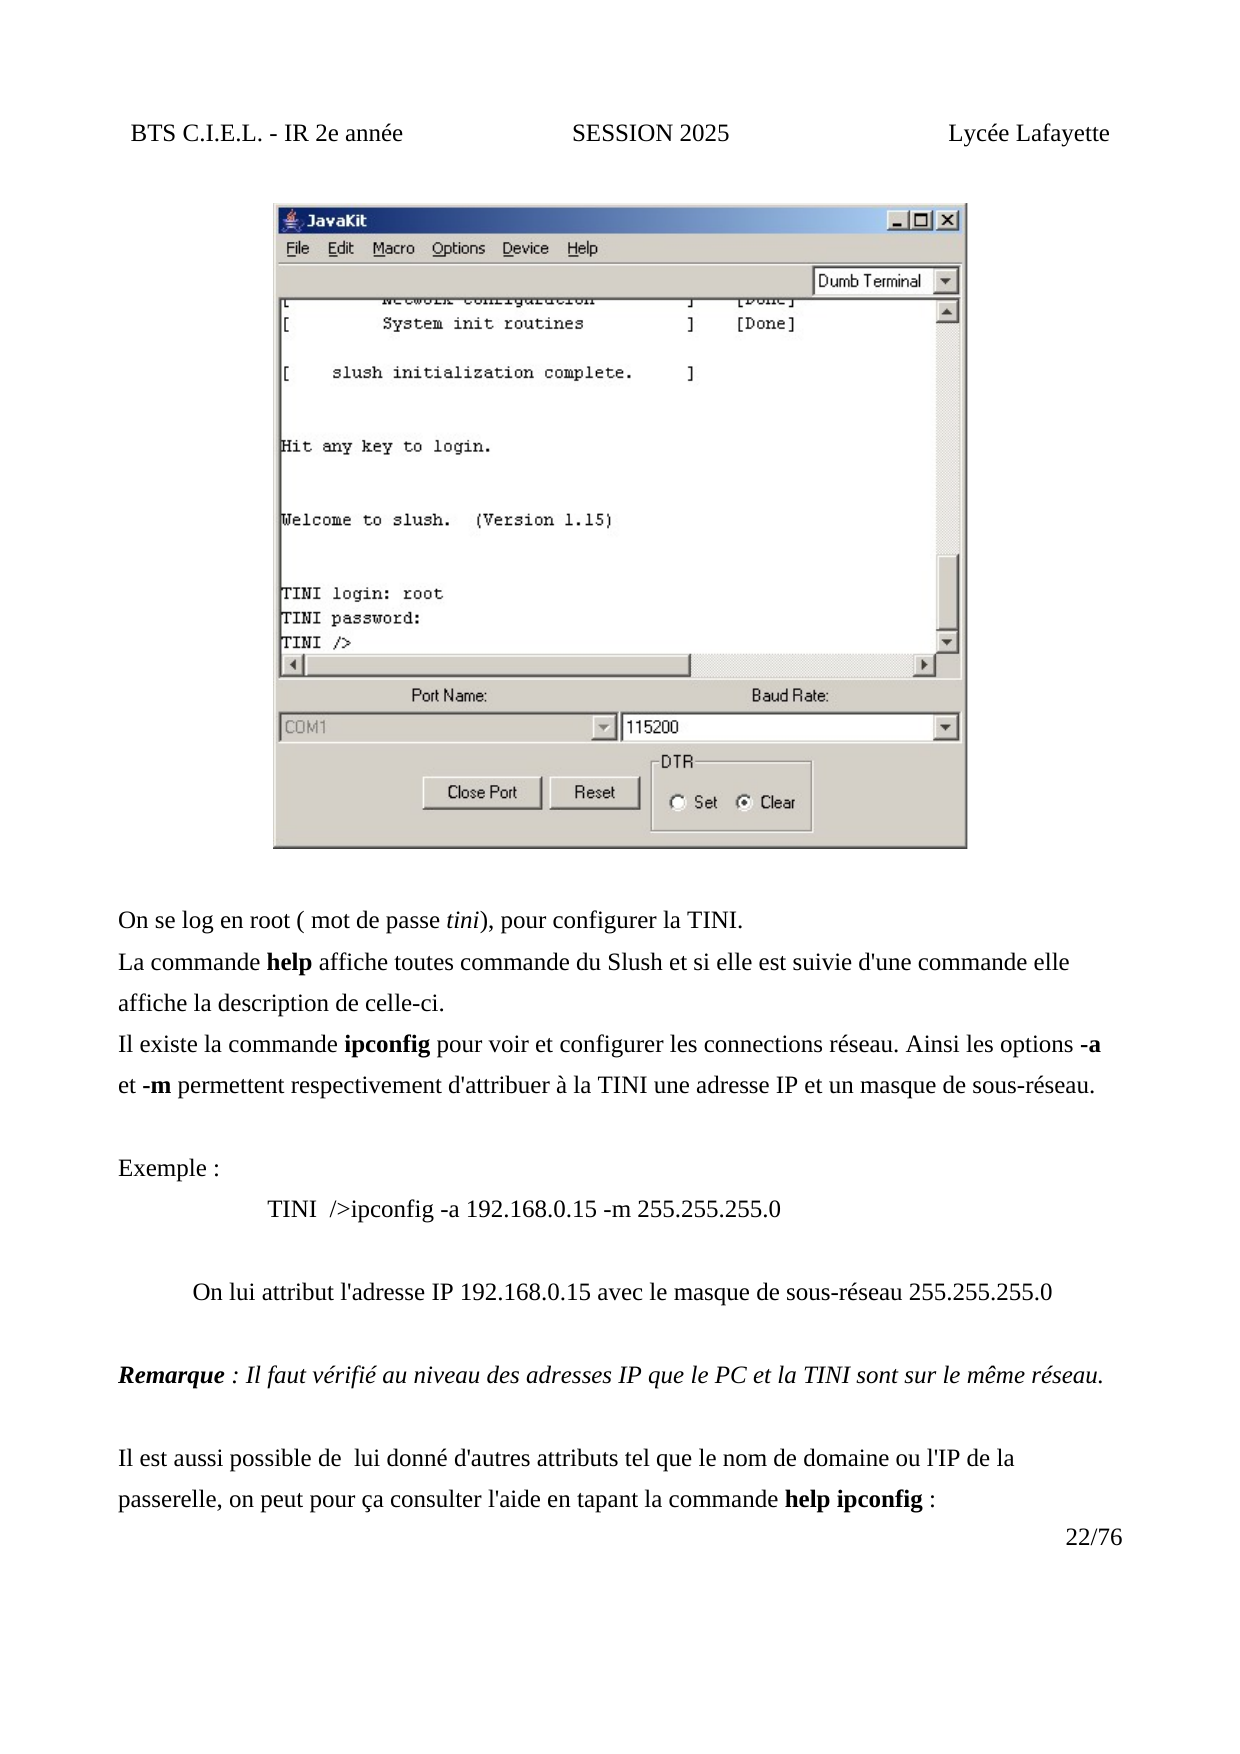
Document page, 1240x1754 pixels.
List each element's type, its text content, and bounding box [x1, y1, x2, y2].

text Il est aussi possible de lui donné d'autres attributs tel que le nom de domaine ou l'IP de la passerelle, on peut pour ça consulter l'aide en tapant la commande help ipconfig : [118, 1443, 1121, 1513]
text TINI />ipconfig -a 192.168.0.15 -m 255.255.255.0 [267, 1194, 1121, 1223]
text On se log en root ( mot de passe tini), pour configurer la TINI. [118, 906, 1121, 934]
picture [273, 203, 968, 849]
text Exemple : [118, 1153, 1121, 1182]
text On lui attribut l'adresse IP 192.168.0.15 avec le masque de sous-réseau 255.255.255.0 [137, 1277, 1108, 1306]
text Il existe la commande ipconfig pour voir et configurer les connections réseau. Ainsi les options -a et -m permettent respectivement d'attribuer à la TINI une adresse IP et un masque de sous-réseau. [118, 1029, 1121, 1099]
text La commande help affiche toutes commande du Slush et si elle est suivie d'une commande elle affiche la description de celle-ci. [118, 947, 1121, 1017]
text Remarque : Il faut vérifié au niveau des adresses IP que le PC et la TINI sont sur le même réseau. [118, 1360, 1122, 1389]
